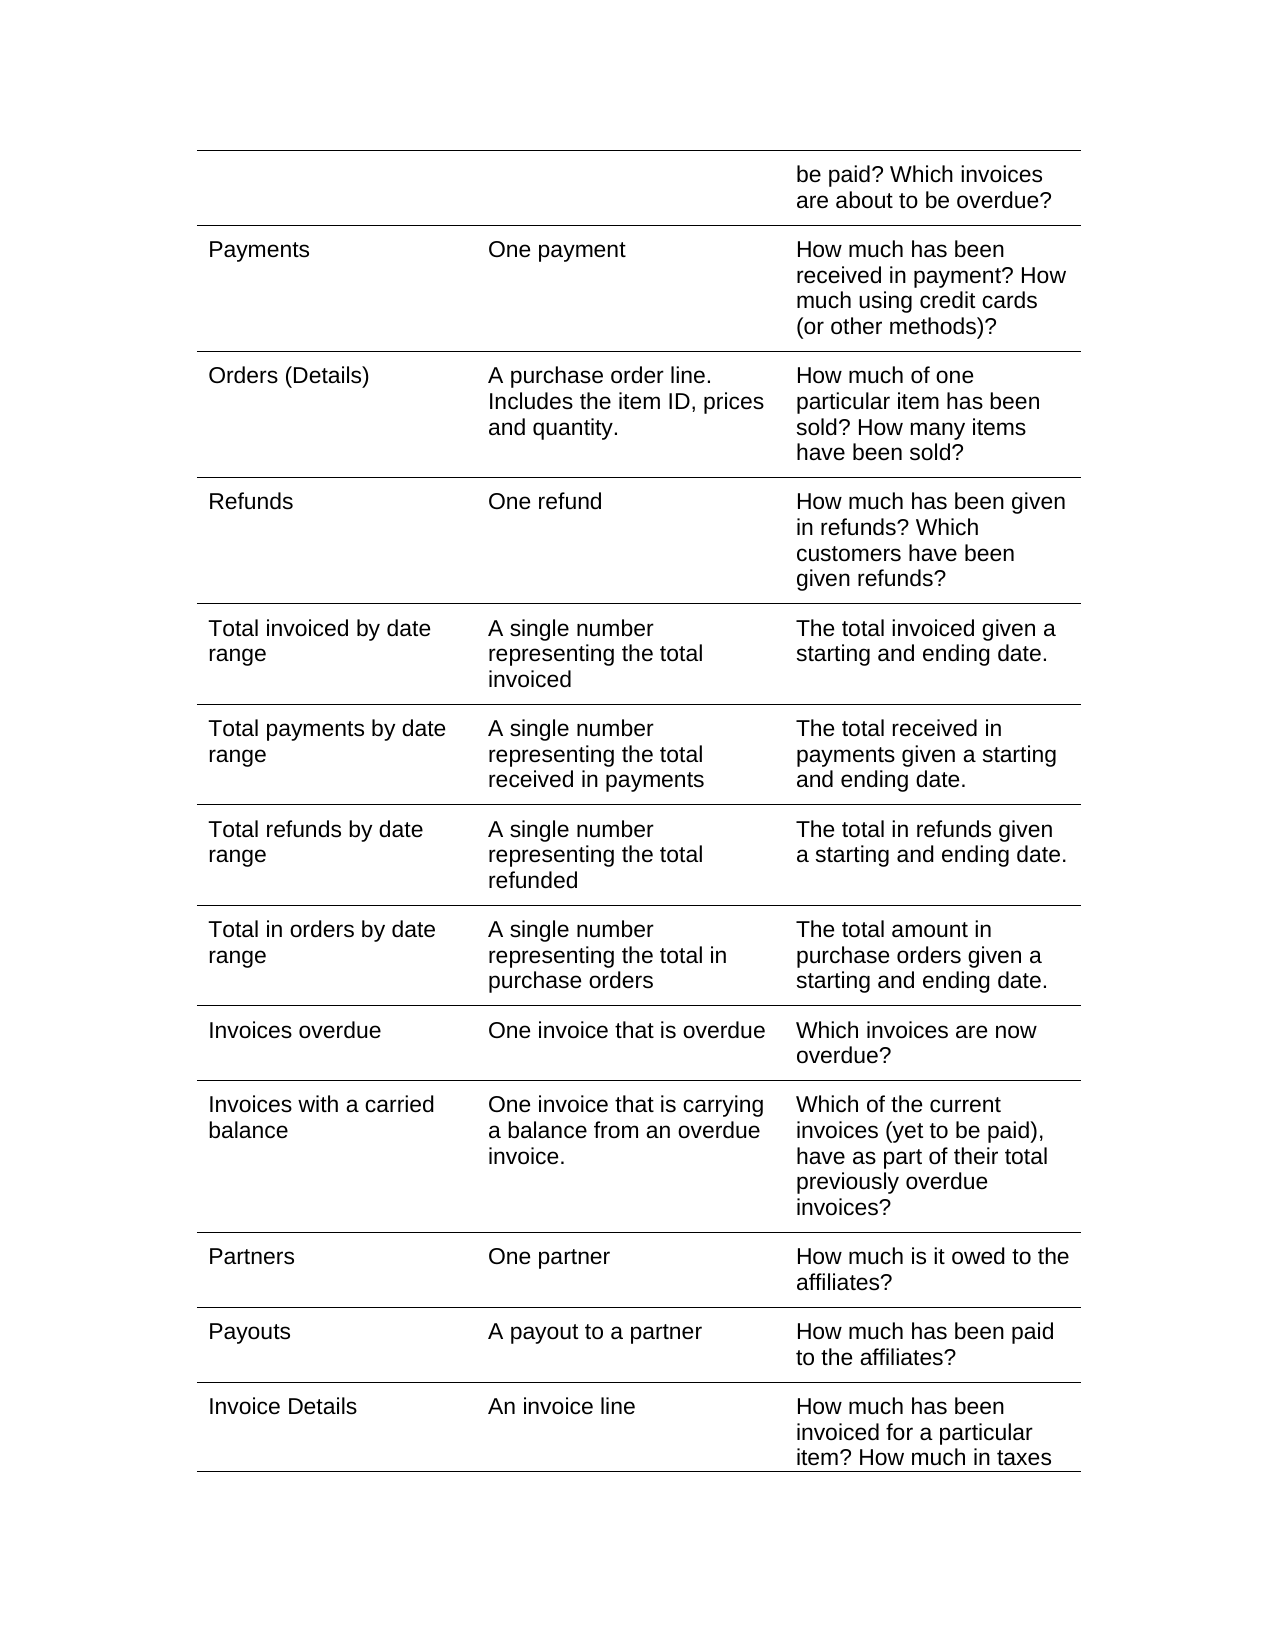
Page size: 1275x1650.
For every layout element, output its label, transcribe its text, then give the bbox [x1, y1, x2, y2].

table_cell Which invoices are now overdue? [785, 1006, 1081, 1080]
table_cell The total amount in purchase orders given a starting and ending date. [785, 906, 1081, 1005]
table_cell Refunds [197, 478, 477, 603]
table_cell Orders (Details) [197, 352, 477, 477]
table_cell [477, 151, 784, 225]
table_cell The total received in payments given a starting and ending date. [785, 705, 1081, 804]
table_cell How much has been paid to the affiliates? [785, 1308, 1081, 1382]
table_cell Total invoiced by date range [197, 604, 477, 704]
table_cell One invoice that is overdue [477, 1006, 784, 1080]
table_cell The total in refunds given a starting and ending date. [785, 805, 1081, 905]
table_cell One refund [477, 478, 784, 603]
table_cell One payment [477, 226, 784, 351]
table_cell How much is it owed to the affiliates? [785, 1233, 1081, 1307]
table_cell Invoices overdue [197, 1006, 477, 1080]
table_cell A single number representing the total in purchase orders [477, 906, 784, 1005]
table_cell The total invoiced given a starting and ending date. [785, 604, 1081, 704]
table_cell Payments [197, 226, 477, 351]
table_cell Total payments by date range [197, 705, 477, 804]
table_cell A single number representing the total received in payments [477, 705, 784, 804]
table_cell One partner [477, 1233, 784, 1307]
table_cell Partners [197, 1233, 477, 1307]
table_cell [197, 151, 477, 225]
table_cell A payout to a partner [477, 1308, 784, 1382]
table_cell Invoices with a carried balance [197, 1081, 477, 1232]
table_cell Payouts [197, 1308, 477, 1382]
table_cell An invoice line [477, 1383, 784, 1471]
table_cell A single number representing the total invoiced [477, 604, 784, 704]
table_cell Total in orders by date range [197, 906, 477, 1005]
table_cell A single number representing the total refunded [477, 805, 784, 905]
table_cell How much has been received in payment? How much using credit cards (or other methods)? [785, 226, 1081, 351]
table_cell Invoice Details [197, 1383, 477, 1471]
table_cell One invoice that is carrying a balance from an overdue invoice. [477, 1081, 784, 1232]
table_cell How much has been invoiced for a particular item? How much in taxes [785, 1383, 1081, 1471]
table_cell How much of one particular item has been sold? How many items have been sold? [785, 352, 1081, 477]
table_cell Total refunds by date range [197, 805, 477, 905]
table_cell A purchase order line. Includes the item ID, prices and quantity. [477, 352, 784, 477]
table_cell be paid? Which invoices are about to be overdue? [785, 151, 1081, 225]
table_cell How much has been given in refunds? Which customers have been given refunds? [785, 478, 1081, 603]
table_cell Which of the current invoices (yet to be paid), have as part of their total previously overdue invoices? [785, 1081, 1081, 1232]
